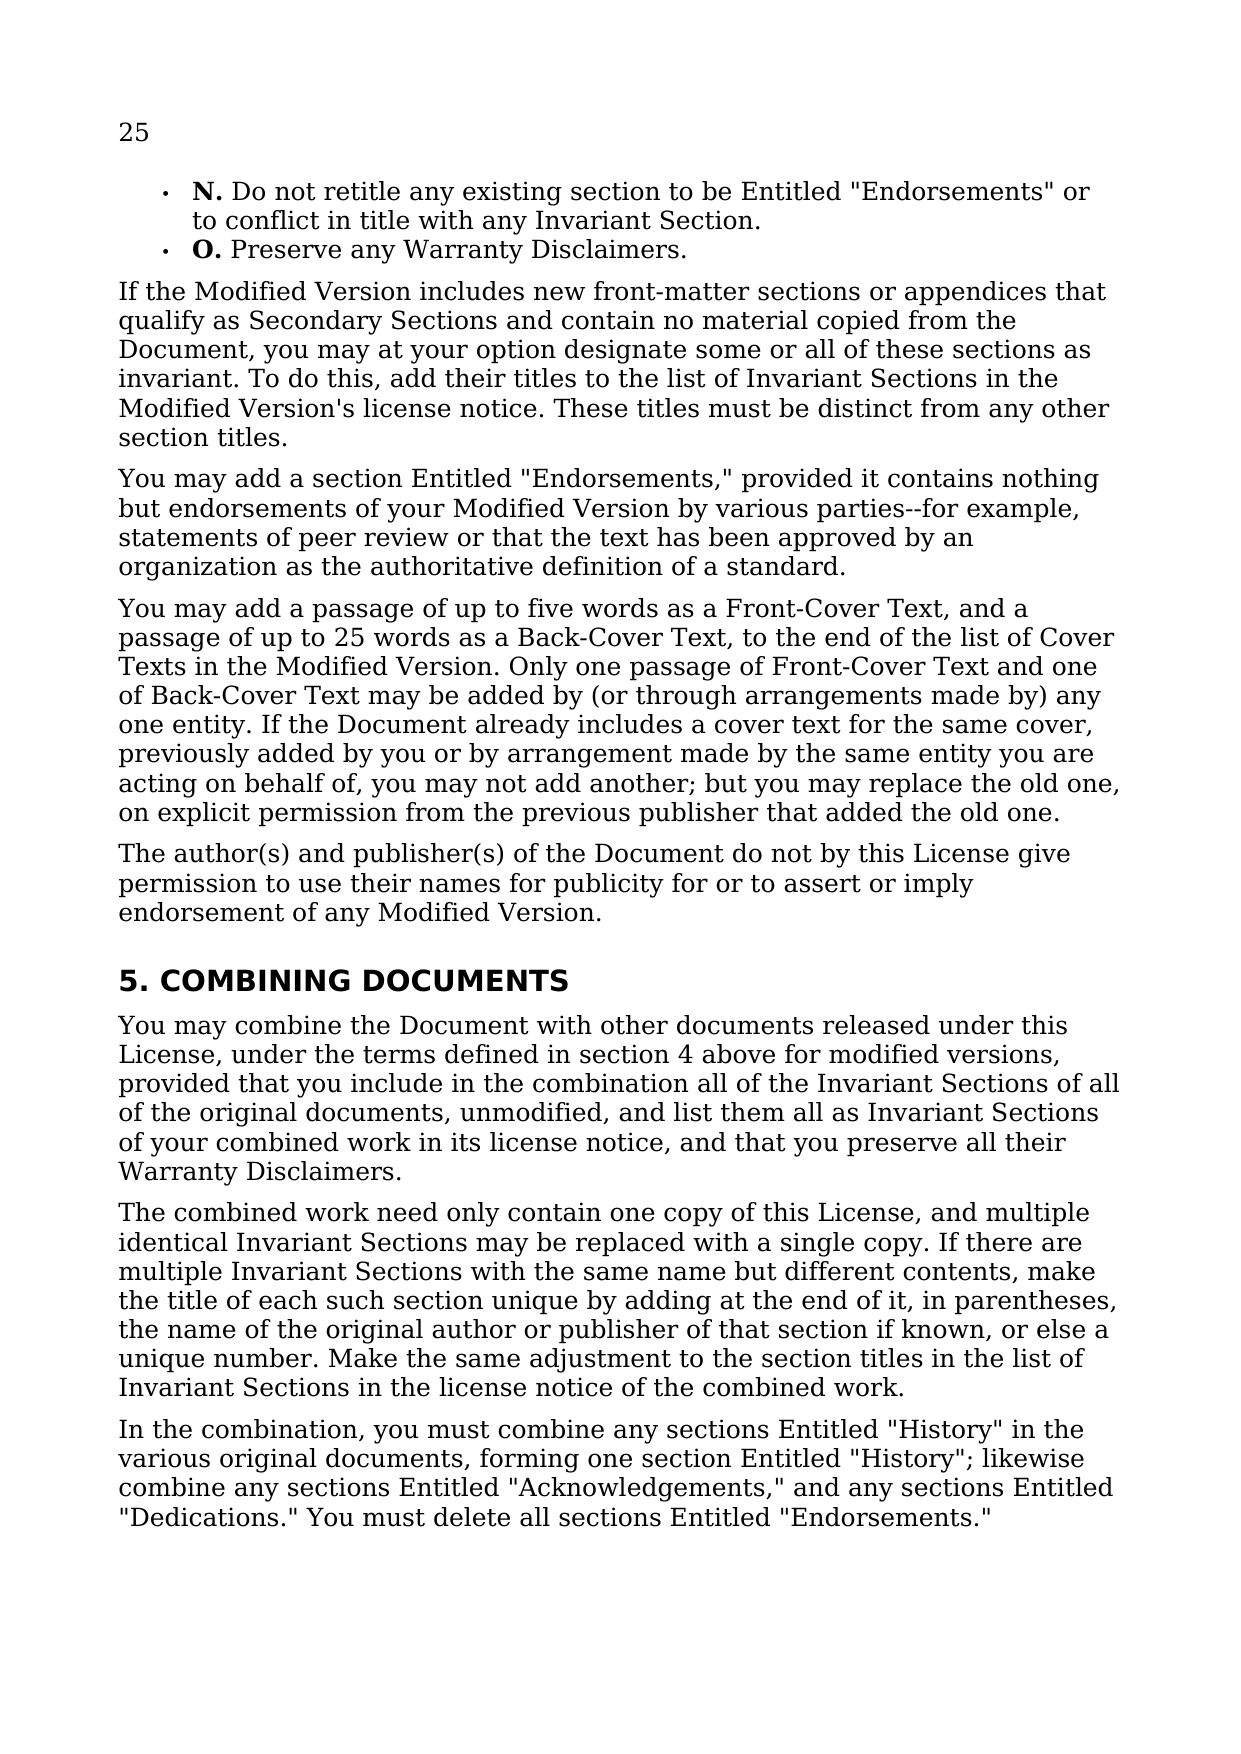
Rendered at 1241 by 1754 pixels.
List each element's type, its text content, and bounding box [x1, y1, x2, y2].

text You may add a section Entitled "Endorsements," provided it contains nothing but endorsements of your Modified Version by various parties--for example, statements of peer review or that the text has been approved by an organization as the authoritative definition of a standard. [118, 465, 1122, 581]
text You may combine the Document with other documents released under this License, under the terms defined in section 4 above for modified versions, provided that you include in the combination all of the Invariant Sections of all of the original documents, unmodified, and list them all as Invariant Sections of your combined work in its license notice, and that you preserve all their Warranty Disclaimers. [118, 1011, 1122, 1186]
text You may add a passage of up to five words as a Front-Cover Text, and a passage of up to 25 words as a Back-Cover Text, to the end of the list of Cover Texts in the Modified Version. Only one passage of Front-Cover Text and one of Back-Cover Text may be added by (or through arrangements made by) any one entity. If the Document already includes a cover text for the same cover, previously added by you or by arrangement made by the same entity you are acting on behalf of, you may not add another; but you may replace the old one, on explicit permission from the previous publisher that added the old one. [118, 594, 1122, 827]
text If the Modified Version includes new front-matter sections or appendices that qualify as Secondary Sections and contain no material copied from the Document, you may at your option designate some or all of these sections as invariant. To do this, add their titles to the list of Invariant Sections in the Modified Version's license notice. These titles must be distinct from any other section titles. [118, 277, 1122, 452]
list N. Do not retitle any existing section to be Entitled "Endorsements" or to conflict in title with any Invariant Section. [162, 177, 1122, 235]
list O. Preserve any Warranty Disclaimers. [162, 235, 1122, 265]
text In the combination, you must combine any sections Entitled "History" in the various original documents, forming one section Entitled "History"; likewise combine any sections Entitled "Acknowledgements," and any sections Entitled "Dedications." You must delete all sections Entitled "Endorsements." [118, 1415, 1122, 1532]
text The combined work need only contain one copy of this License, and multiple identical Invariant Sections may be replaced with a single copy. If there are multiple Invariant Sections with the same name but different contents, make the title of each such section unique by adding at the end of it, in parentheses, the name of the original author or publisher of that section if known, or else a unique number. Make the same adjustment to the section titles in the list of Invariant Sections in the license notice of the combined work. [118, 1199, 1122, 1403]
subtitle 5. COMBINING DOCUMENTS [118, 965, 1122, 999]
text The author(s) and publisher(s) of the Document do not by this License give permission to use their names for publicity for or to assert or imply endorsement of any Modified Version. [118, 840, 1122, 927]
